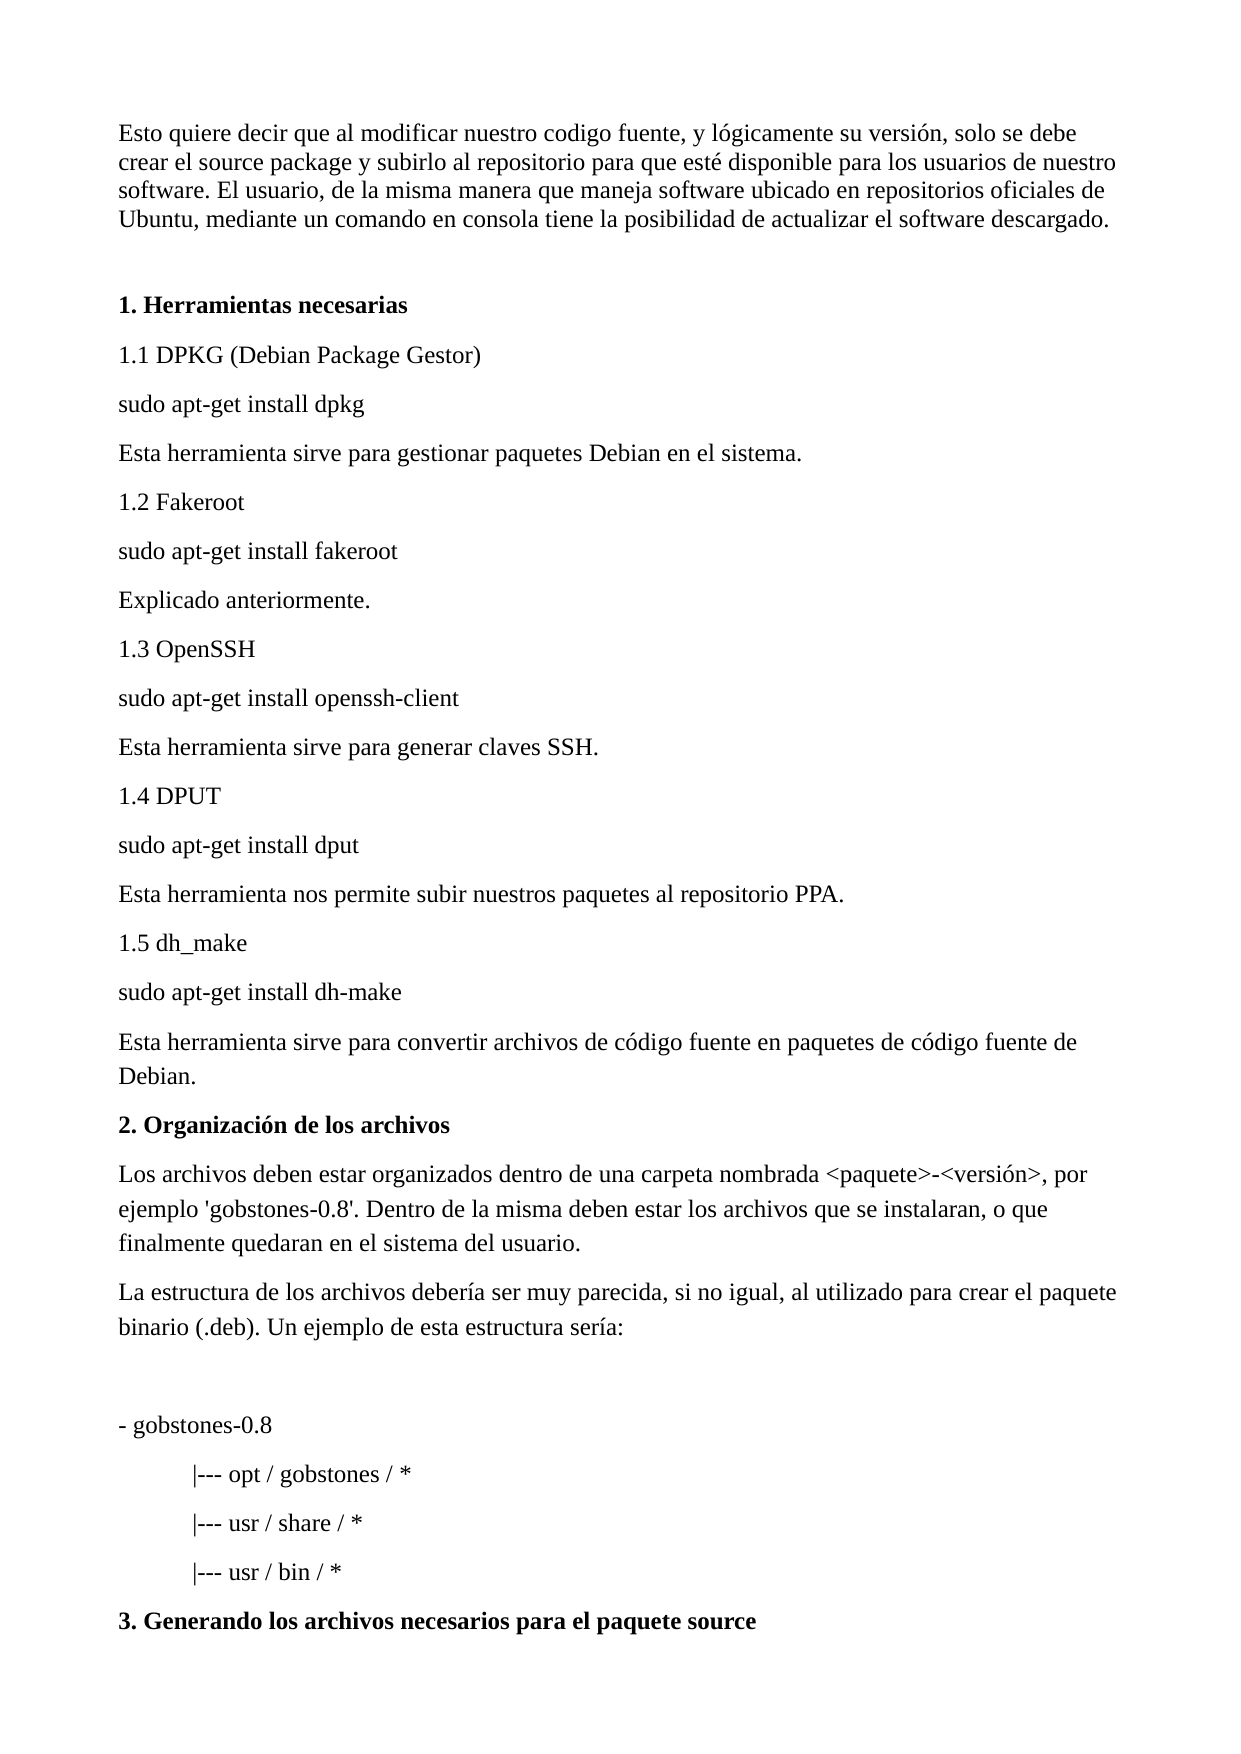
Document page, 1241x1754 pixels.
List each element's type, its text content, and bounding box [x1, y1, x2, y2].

text 1.5 dh_make [118, 928, 1122, 957]
text Esta herramienta sirve para convertir archivos de código fuente en paquetes de código fuente de Debian. [118, 1027, 1122, 1090]
text sudo apt-get install dput [118, 830, 1122, 859]
text sudo apt-get install openssh-client [118, 683, 1122, 712]
text - gobstones-0.8 [118, 1410, 1122, 1438]
text La estructura de los archivos debería ser muy parecida, si no igual, al utilizado para crear el paquete binario (.deb). Un ejemplo de esta estructura sería: [118, 1277, 1122, 1340]
text 1. Herramientas necesarias [118, 291, 1122, 319]
text sudo apt-get install fakeroot [118, 536, 1122, 565]
text Explicado anteriormente. [118, 585, 1122, 614]
text 1.1 DPKG (Debian Package Gestor) [118, 340, 1122, 368]
text Esta herramienta sirve para gestionar paquetes Debian en el sistema. [118, 438, 1122, 467]
text |--- opt / gobstones / * [118, 1459, 1122, 1488]
text 1.4 DPUT [118, 781, 1122, 810]
text 3. Generando los archivos necesarios para el paquete source [118, 1606, 1122, 1635]
text 1.2 Fakeroot [118, 487, 1122, 516]
text 2. Organización de los archivos [118, 1110, 1122, 1139]
text sudo apt-get install dpkg [118, 389, 1122, 417]
text Los archivos deben estar organizados dentro de una carpeta nombrada <paquete>-<versión>, por ejemplo 'gobstones-0.8'. Dentro de la misma deben estar los archivos que se instalaran, o que finalmente quedaran en el sistema del usuario. [118, 1159, 1122, 1257]
text |--- usr / share / * [118, 1508, 1122, 1537]
text sudo apt-get install dh-make [118, 977, 1122, 1006]
text Esta herramienta nos permite subir nuestros paquetes al repositorio PPA. [118, 879, 1122, 908]
text Esto quiere decir que al modificar nuestro codigo fuente, y lógicamente su versión, solo se debe crear el source package y subirlo al repositorio para que esté disponible para los usuarios de nuestro software. El usuario, de la misma manera que maneja software ubicado en repositorios oficiales de Ubuntu, mediante un comando en consola tiene la posibilidad de actualizar el software descargado. [118, 118, 1122, 233]
text 1.3 OpenSSH [118, 634, 1122, 663]
text |--- usr / bin / * [118, 1557, 1122, 1586]
text Esta herramienta sirve para generar claves SSH. [118, 732, 1122, 761]
